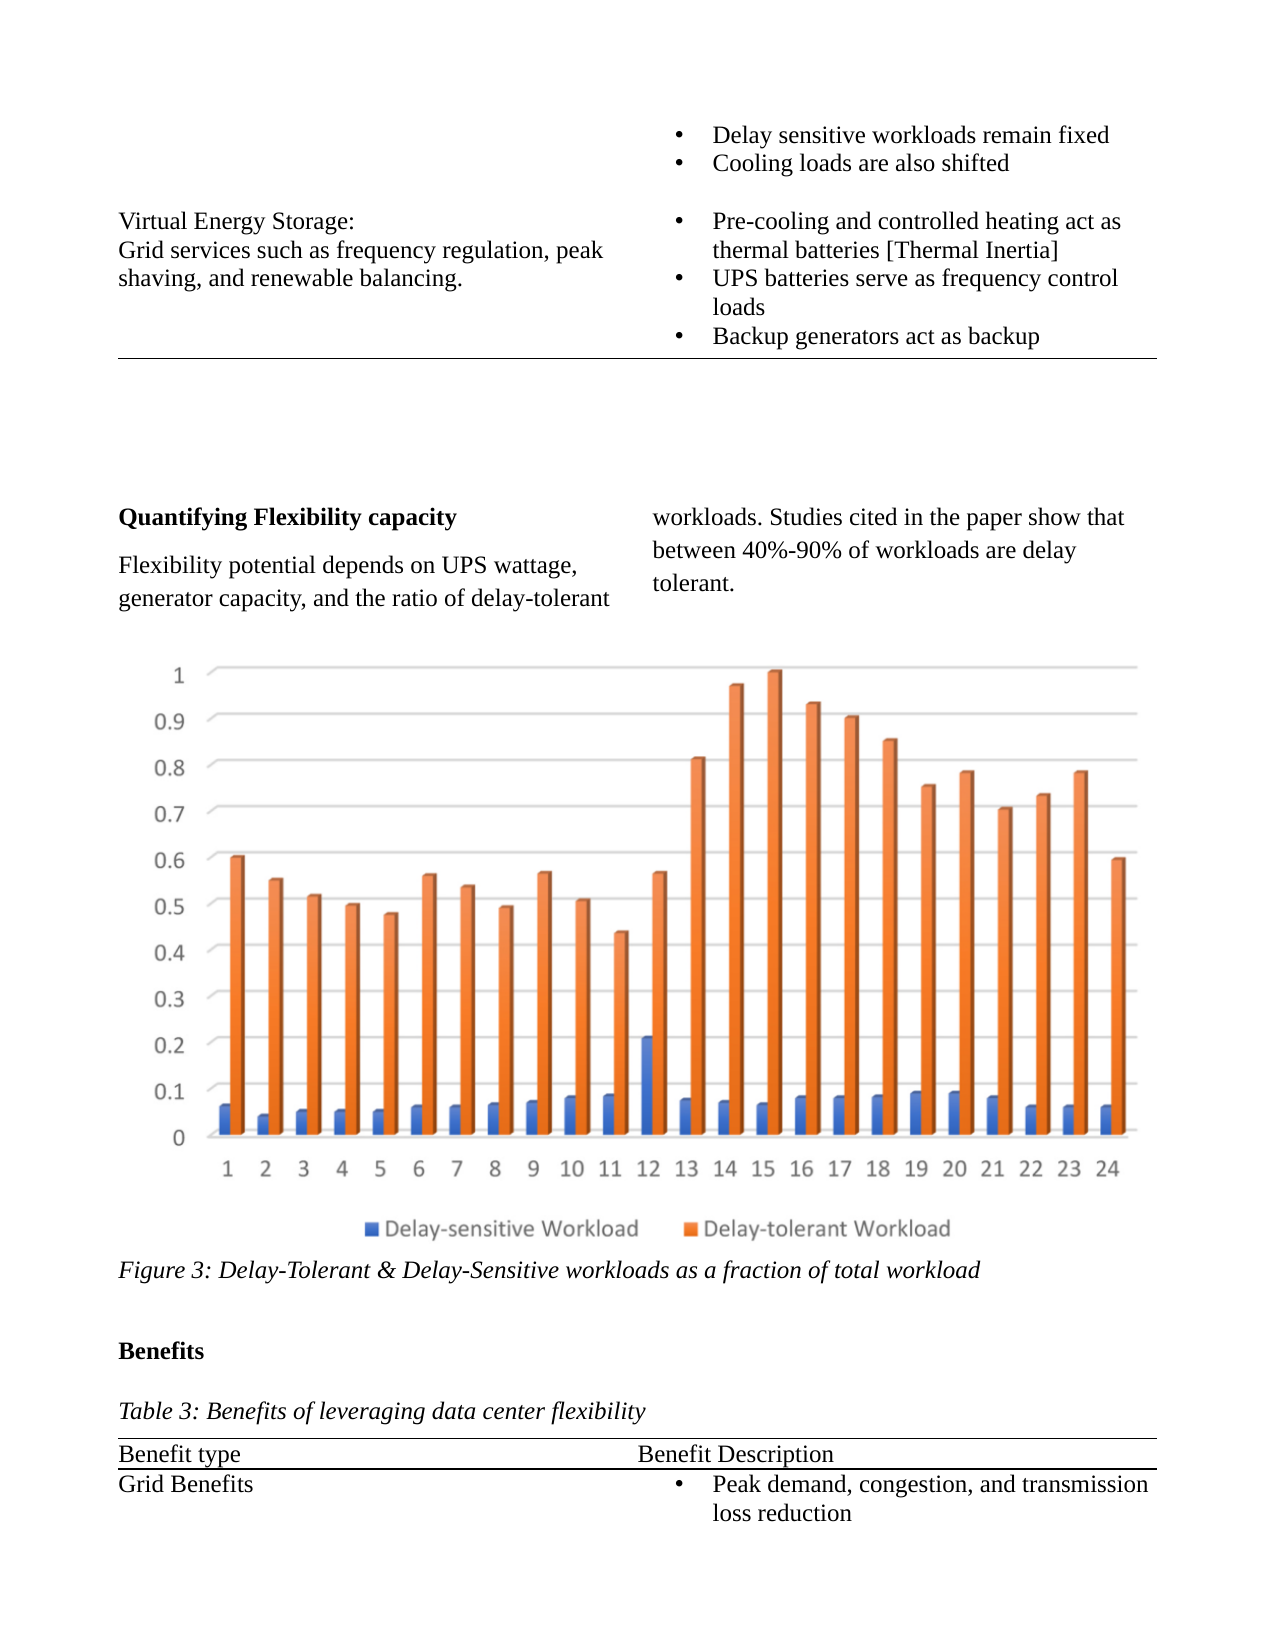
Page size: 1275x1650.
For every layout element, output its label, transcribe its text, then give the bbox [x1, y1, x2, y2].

table_cell [118, 118, 637, 206]
text workloads. Studies cited in the paper show that between 40%-90% of workloads are delay tolerant. [652, 502, 1157, 597]
text Benefits [118, 1336, 1157, 1365]
table_cell Delay tolerant IT loads are shifted to off peak hours Delay sensitive workloads remain fixed Cooling loads are also shifted [638, 118, 1157, 206]
table_cell Grid Benefits [118, 1470, 637, 1527]
table_cell Pre-cooling and controlled heating act as thermal batteries [Thermal Inertia] UPS batteries serve as frequency control loads Backup generators act as backup [638, 206, 1157, 358]
text Flexibility potential depends on UPS wattage, generator capacity, and the ratio of delay-tolerant [118, 550, 622, 611]
table_header Benefit Description [638, 1439, 1157, 1468]
text Figure 3: Delay-Tolerant & Delay-Sensitive workloads as a fraction of total workload [118, 1256, 1157, 1284]
text Table 3: Benefits of leveraging data center flexibility [118, 1396, 1157, 1425]
text Quantifying Flexibility capacity [118, 502, 622, 531]
table_cell Virtual Energy Storage: Grid services such as frequency regulation, peak shaving, and renewable balancing. [118, 206, 637, 358]
table_header Benefit type [118, 1439, 637, 1468]
picture [118, 642, 1157, 1256]
table_cell Peak demand, congestion, and transmission loss reduction Improved energy integration enhances grid stability and resiliency [638, 1470, 1157, 1527]
